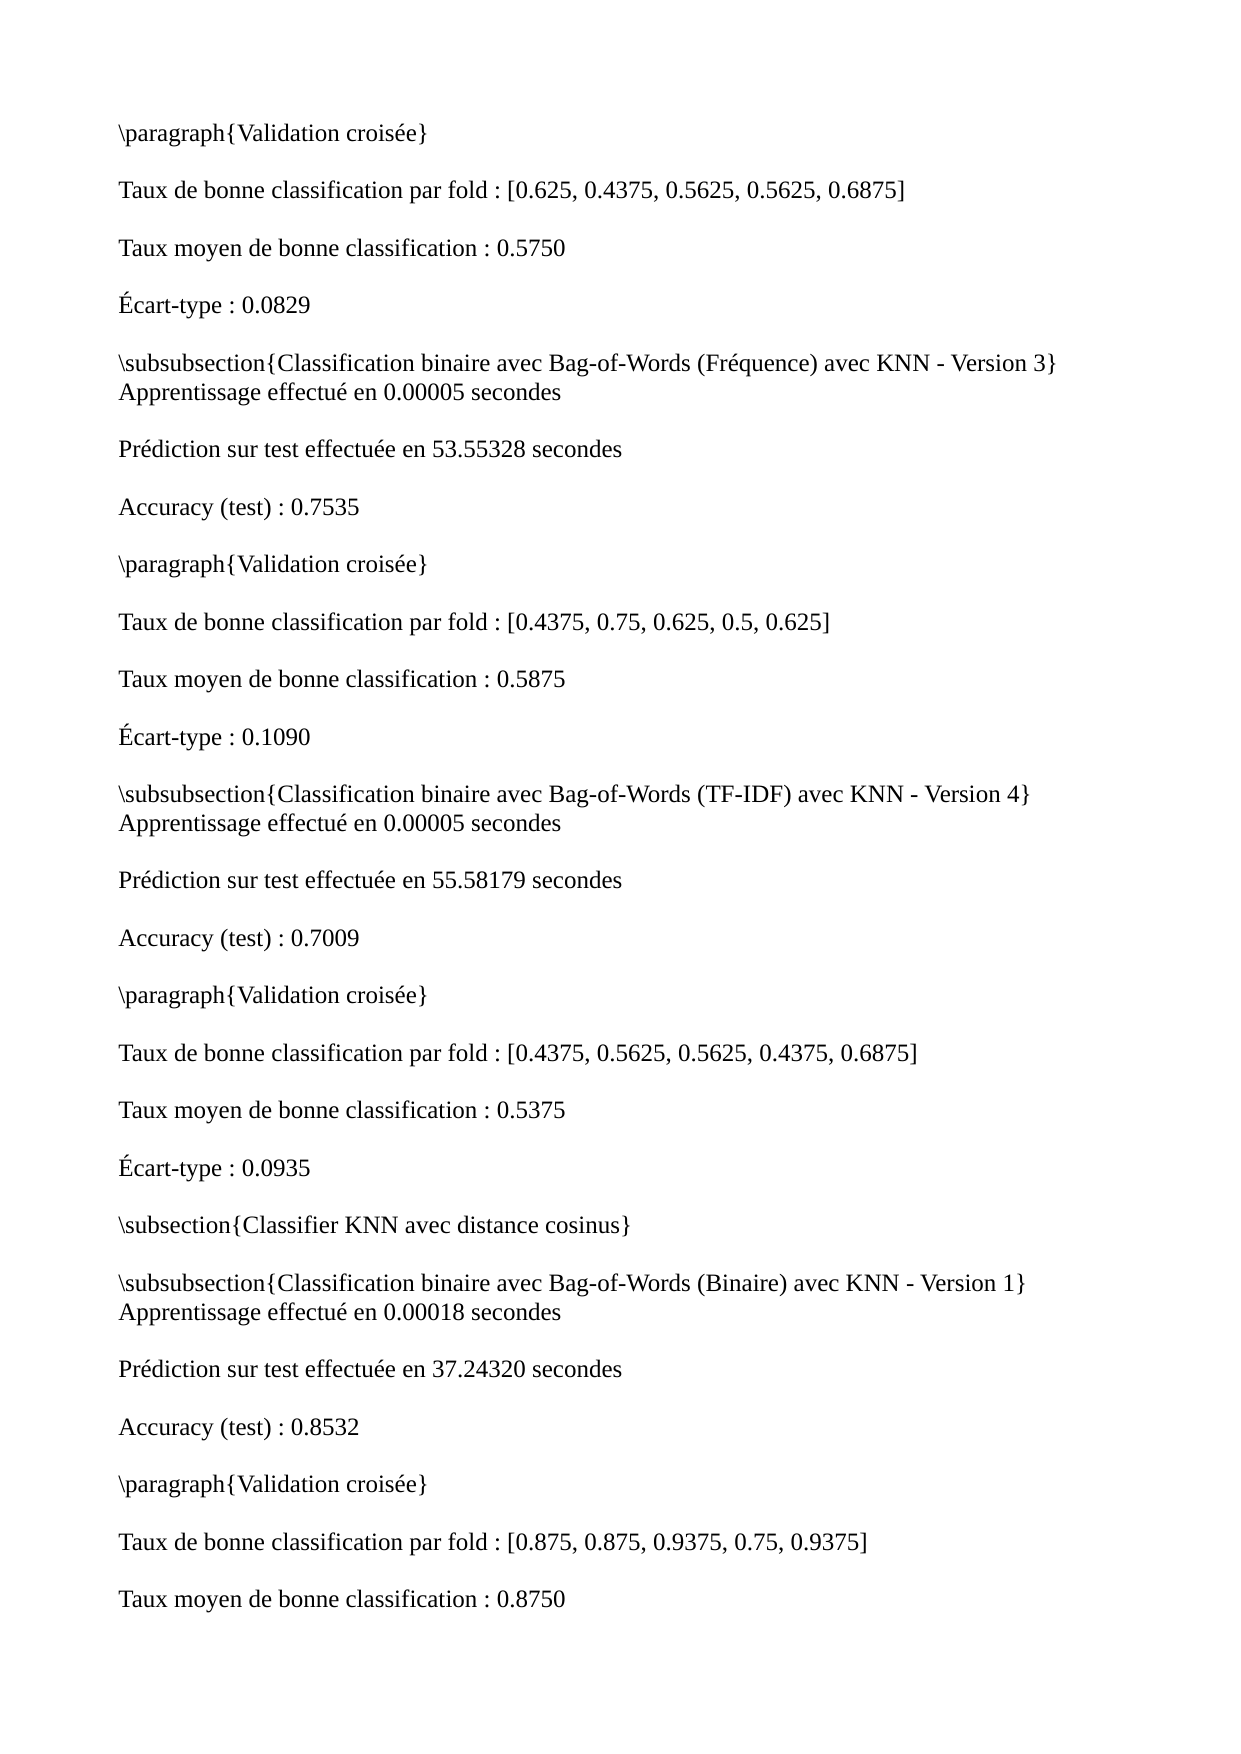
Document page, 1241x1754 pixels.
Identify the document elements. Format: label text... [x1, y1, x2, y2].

text Prédiction sur test effectuée en 37.24320 secondes [118, 1354, 1122, 1383]
text Écart-type : 0.0935 [118, 1153, 1122, 1182]
text Taux de bonne classification par fold : [0.625, 0.4375, 0.5625, 0.5625, 0.6875] [118, 176, 1122, 204]
text Accuracy (test) : 0.8532 [118, 1412, 1122, 1441]
text Apprentissage effectué en 0.00018 secondes [118, 1297, 1122, 1326]
text \subsubsection{Classification binaire avec Bag-of-Words (Binaire) avec KNN - Version 1} [118, 1268, 1122, 1297]
text Prédiction sur test effectuée en 53.55328 secondes [118, 434, 1122, 463]
text \subsubsection{Classification binaire avec Bag-of-Words (TF-IDF) avec KNN - Version 4} [118, 779, 1122, 808]
text Écart-type : 0.0829 [118, 291, 1122, 319]
text Accuracy (test) : 0.7535 [118, 492, 1122, 521]
text \paragraph{Validation croisée} [118, 549, 1122, 578]
text Apprentissage effectué en 0.00005 secondes [118, 808, 1122, 837]
text \paragraph{Validation croisée} [118, 981, 1122, 1009]
text Écart-type : 0.1090 [118, 722, 1122, 751]
text Taux de bonne classification par fold : [0.4375, 0.75, 0.625, 0.5, 0.625] [118, 607, 1122, 636]
text Taux moyen de bonne classification : 0.5750 [118, 233, 1122, 262]
text Taux de bonne classification par fold : [0.4375, 0.5625, 0.5625, 0.4375, 0.6875] [118, 1038, 1122, 1067]
text Prédiction sur test effectuée en 55.58179 secondes [118, 866, 1122, 894]
text \paragraph{Validation croisée} [118, 118, 1122, 147]
text Accuracy (test) : 0.7009 [118, 923, 1122, 952]
text Taux de bonne classification par fold : [0.875, 0.875, 0.9375, 0.75, 0.9375] [118, 1527, 1122, 1556]
text \paragraph{Validation croisée} [118, 1469, 1122, 1498]
text Taux moyen de bonne classification : 0.5875 [118, 664, 1122, 693]
text \subsection{Classifier KNN avec distance cosinus} [118, 1211, 1122, 1239]
text Taux moyen de bonne classification : 0.8750 [118, 1584, 1122, 1613]
text Apprentissage effectué en 0.00005 secondes [118, 377, 1122, 406]
text \subsubsection{Classification binaire avec Bag-of-Words (Fréquence) avec KNN - Version 3} [118, 348, 1122, 377]
text Taux moyen de bonne classification : 0.5375 [118, 1096, 1122, 1124]
